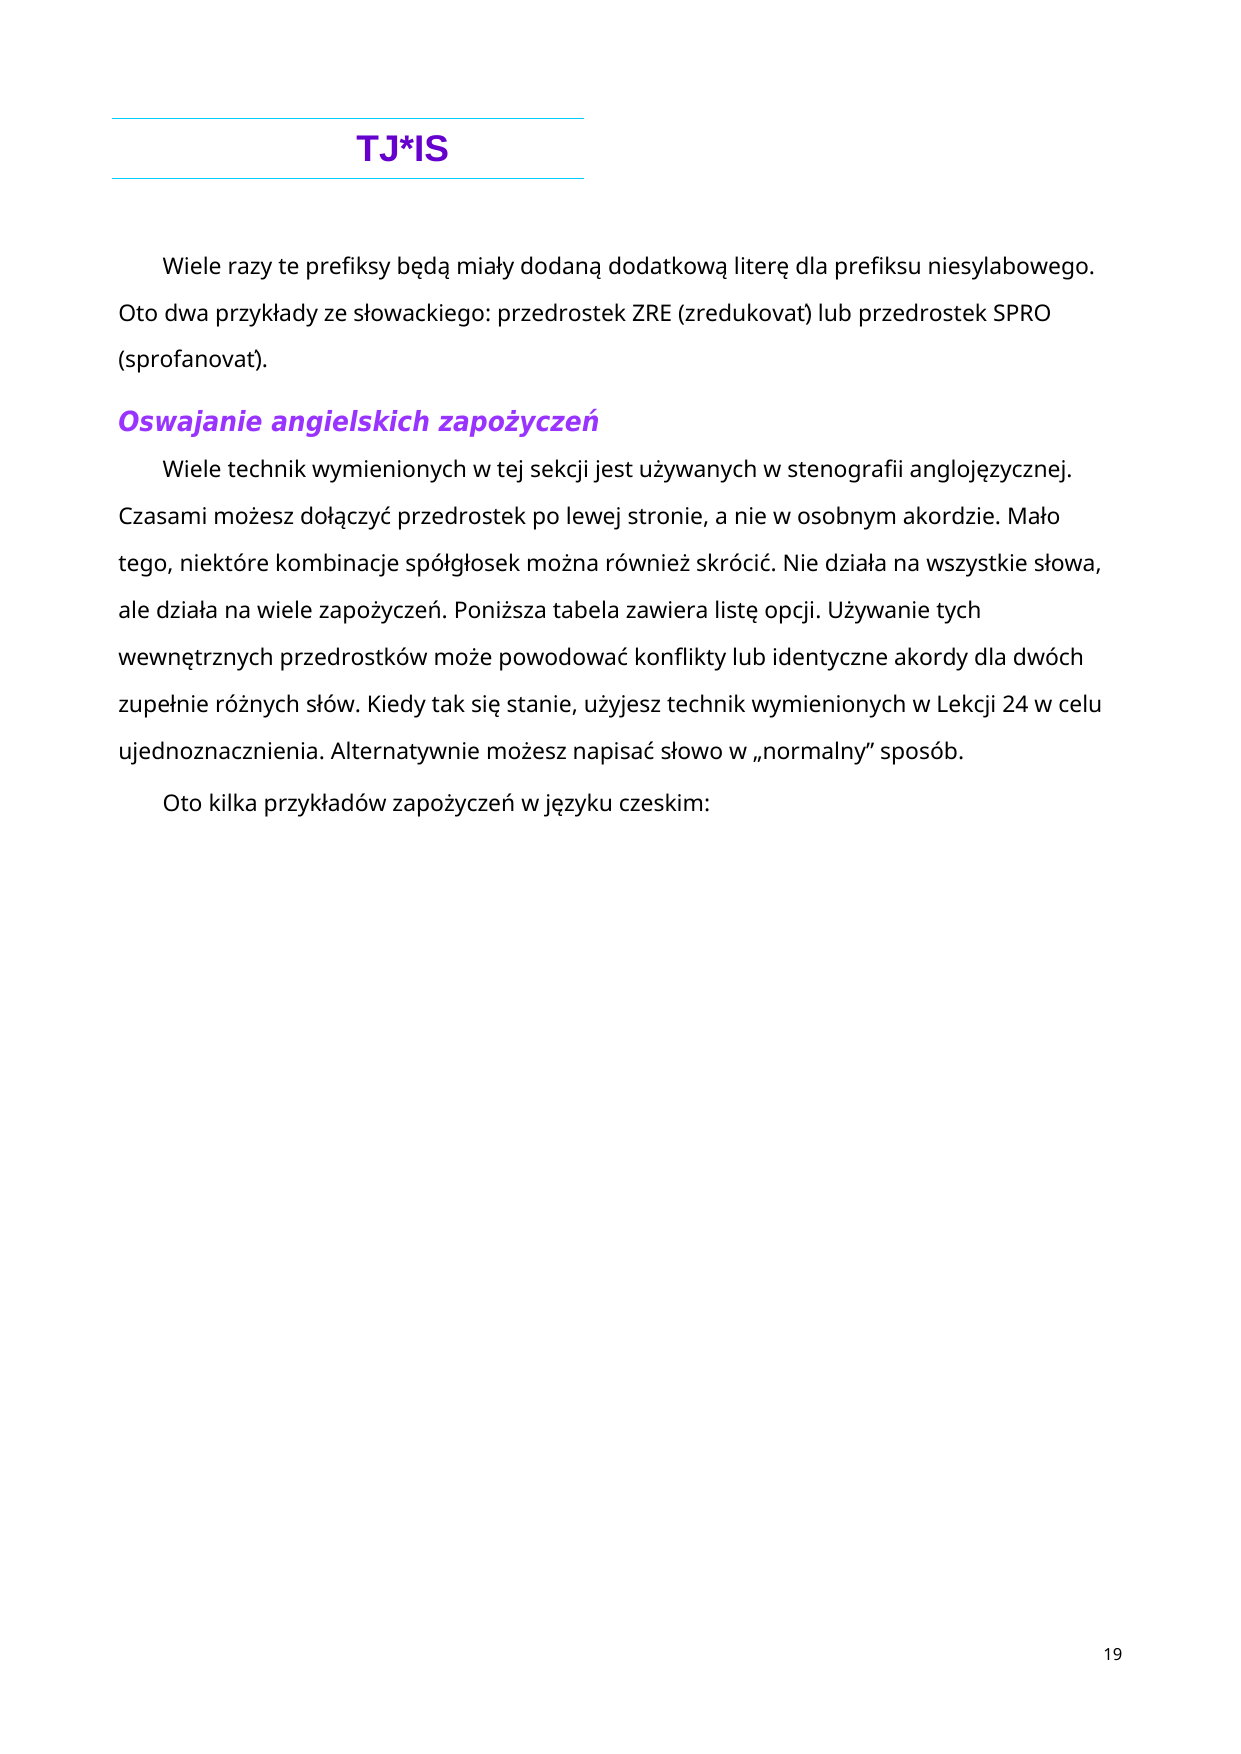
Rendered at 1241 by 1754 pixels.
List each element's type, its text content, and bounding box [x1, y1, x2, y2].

table_cell [112, 119, 348, 178]
text Wiele razy te prefiksy będą miały dodaną dodatkową literę dla prefiksu niesylabowego. Oto dwa przykłady ze słowackiego: przedrostek ZRE (zredukovať) lub przedrostek SPRO (sprofanovať). [118, 250, 1122, 375]
text Wiele technik wymienionych w tej sekcji jest używanych w stenografii anglojęzycznej. Czasami możesz dołączyć przedrostek po lewej stronie, a nie w osobnym akordzie. Mało tego, niektóre kombinacje spółgłosek można również skrócić. Nie działa na wszystkie słowa, ale działa na wiele zapożyczeń. Poniższa tabela zawiera listę opcji. Używanie tych wewnętrznych przedrostków może powodować konflikty lub identyczne akordy dla dwóch zupełnie różnych słów. Kiedy tak się stanie, użyjesz technik wymienionych w Lekcji 24 w celu ujednoznacznienia. Alternatywnie możesz napisać słowo w „normalny” sposób. [118, 453, 1122, 766]
subtitle Oswajanie angielskich zapożyczeń [118, 406, 1122, 438]
table_cell TJ*IS [348, 119, 584, 178]
text Oto kilka przykładów zapożyczeń w języku czeskim: [118, 787, 1122, 819]
